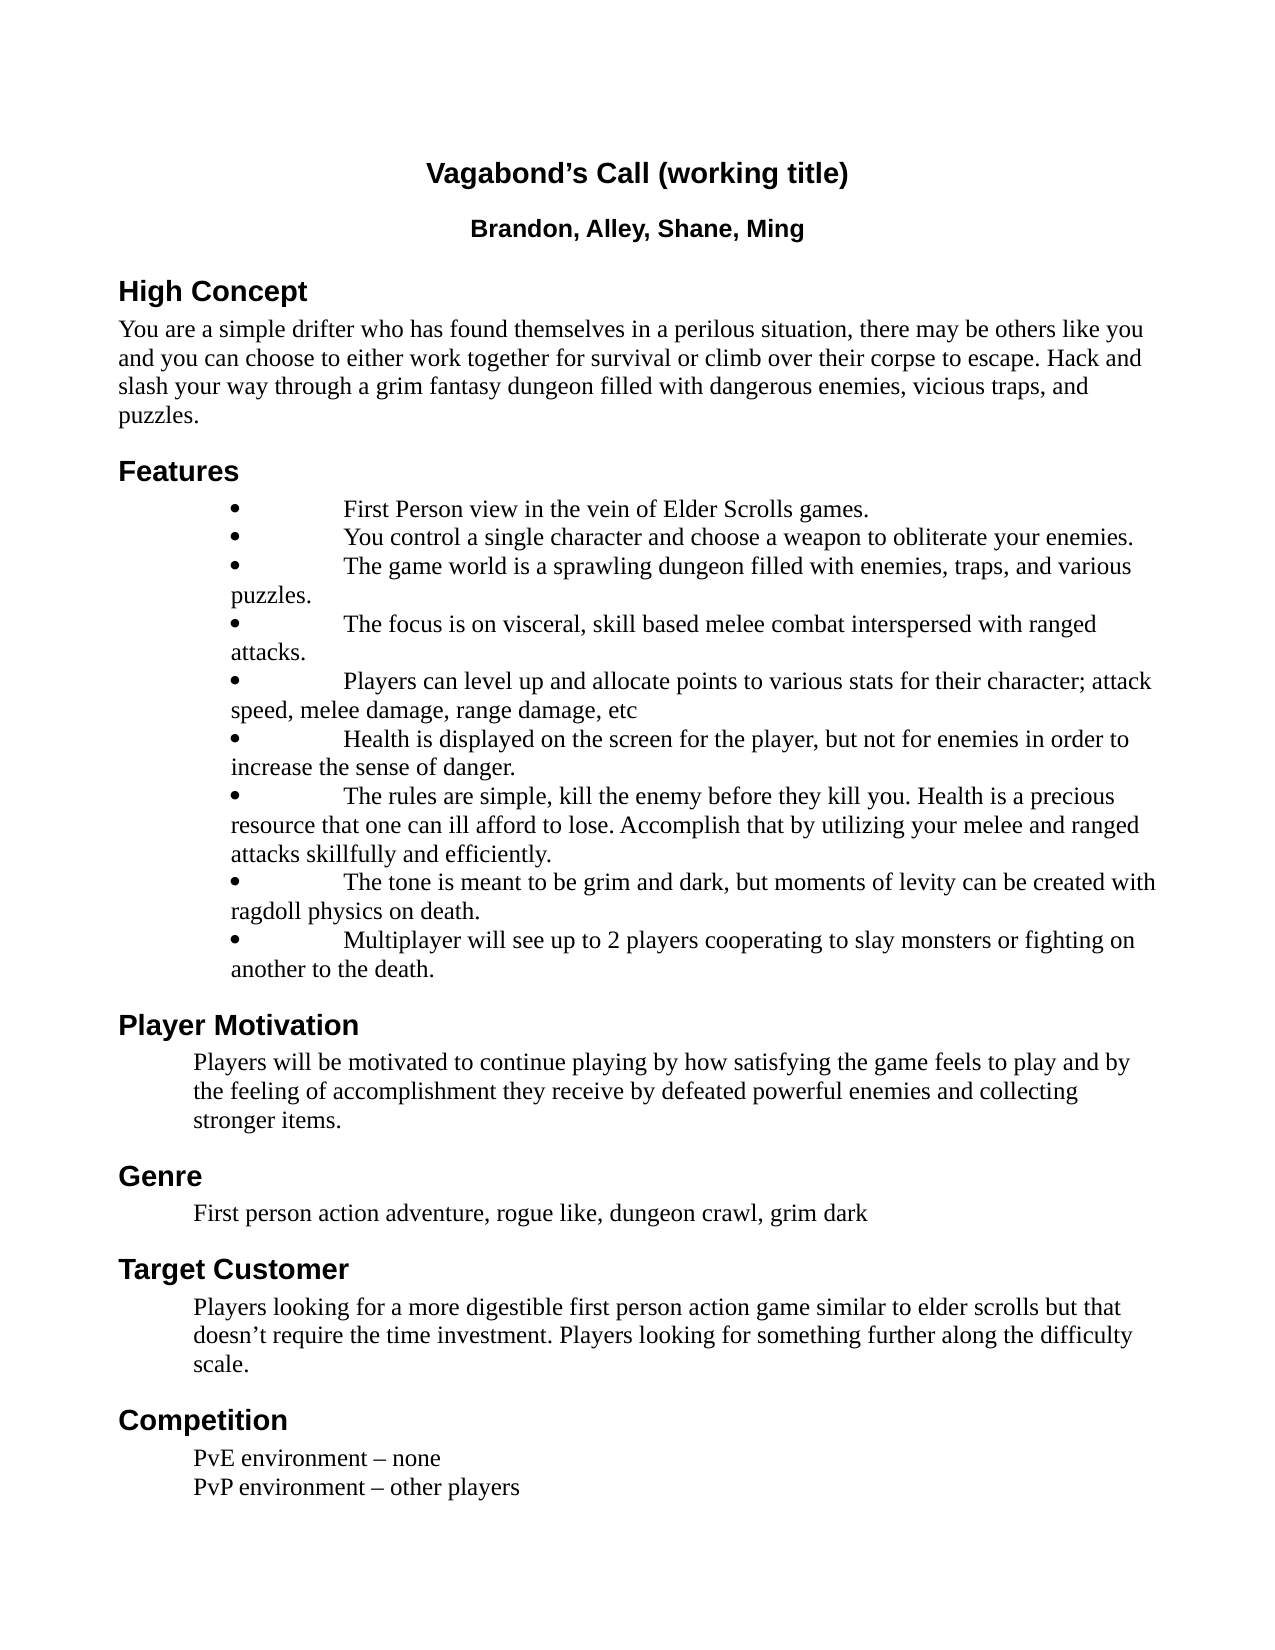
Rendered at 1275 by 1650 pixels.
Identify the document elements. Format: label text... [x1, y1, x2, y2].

subtitle High Concept [118, 274, 1157, 308]
list Players can level up and allocate points to various stats for their character; attack speed, melee damage, range damage, etc [231, 666, 1157, 724]
list The tone is meant to be grim and dark, but moments of levity can be created with ragdoll physics on death. [231, 867, 1157, 925]
subtitle Competition [118, 1403, 1157, 1437]
list First Person view in the vein of Elder Scrolls games. [231, 494, 1157, 522]
subtitle Genre [118, 1158, 1157, 1192]
subtitle Features [118, 454, 1157, 487]
subtitle Brandon, Alley, Shane, Ming [118, 214, 1157, 243]
list The focus is on visceral, skill based melee combat interspersed with ranged attacks. [231, 609, 1157, 666]
list The game world is a sprawling dungeon filled with enemies, traps, and various puzzles. [231, 551, 1157, 609]
subtitle Player Motivation [118, 1007, 1157, 1041]
subtitle Vagabond’s Call (working title) [118, 156, 1157, 189]
text First person action adventure, rogue like, dungeon crawl, grim dark [193, 1198, 1157, 1227]
text PvE environment – none [193, 1443, 1157, 1472]
text Players looking for a more digestible first person action game similar to elder scrolls but that doesn’t require the time investment. Players looking for something further along the difficulty scale. [193, 1292, 1157, 1378]
text Players will be motivated to continue playing by how satisfying the game feels to play and by the feeling of accomplishment they receive by defeated powerful enemies and collecting stronger items. [193, 1047, 1157, 1133]
text PvP environment – other players [193, 1472, 1157, 1500]
list The rules are simple, kill the enemy before they kill you. Health is a precious resource that one can ill afford to lose. Accomplish that by utilizing your melee and ranged attacks skillfully and efficiently. [231, 781, 1157, 867]
text You are a simple drifter who has found themselves in a perilous situation, there may be others like you and you can choose to either work together for survival or climb over their corpse to escape. Hack and slash your way through a grim fantasy dungeon filled with dangerous enemies, vicious traps, and puzzles. [118, 314, 1157, 429]
list You control a single character and choose a weapon to obliterate your enemies. [231, 522, 1157, 551]
list Health is displayed on the screen for the player, but not for enemies in order to increase the sense of danger. [231, 724, 1157, 781]
subtitle Target Customer [118, 1252, 1157, 1286]
list Multiplayer will see up to 2 players cooperating to slay monsters or fighting on another to the death. [231, 925, 1157, 982]
